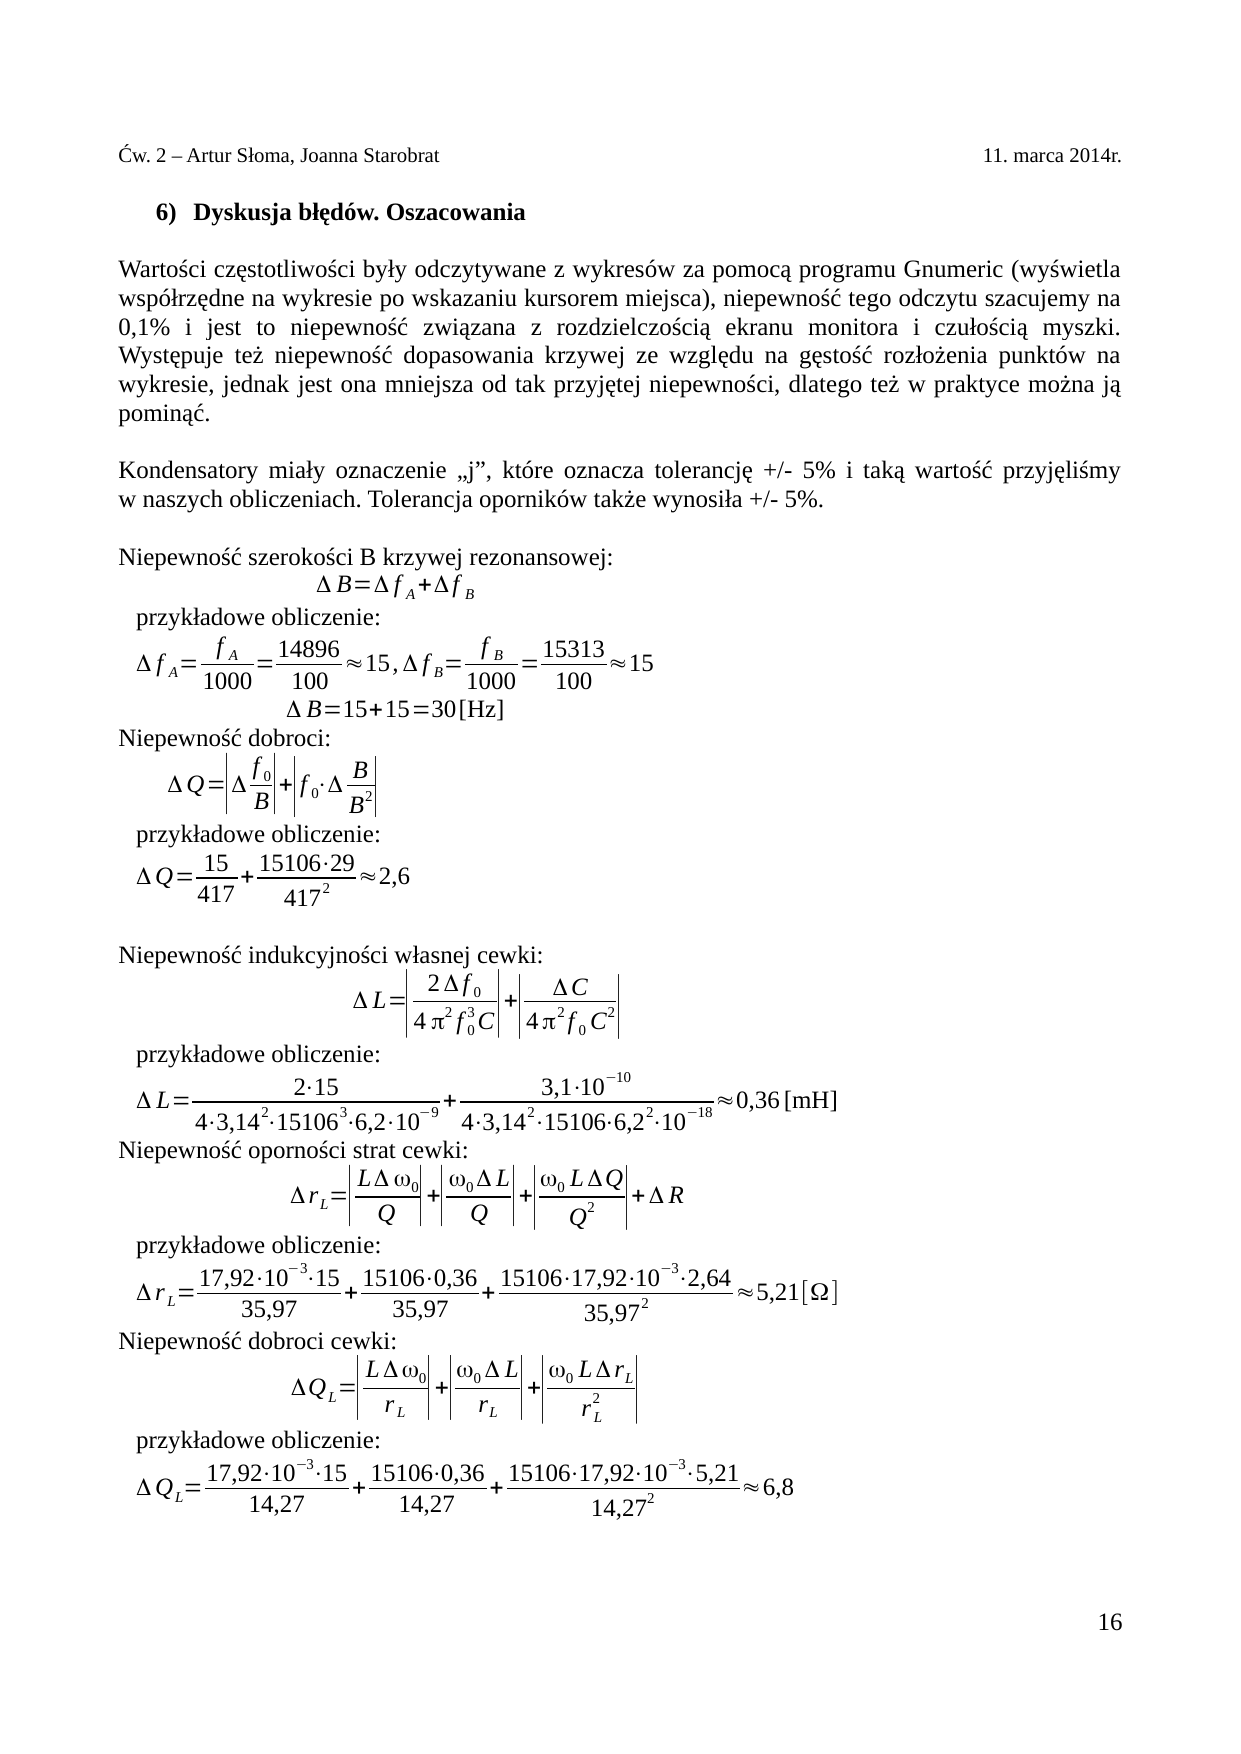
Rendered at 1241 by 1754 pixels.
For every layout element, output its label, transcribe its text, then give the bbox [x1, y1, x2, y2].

text Niepewność oporności strat cewki: [118, 1135, 1122, 1164]
text Niepewność dobroci cewki: [118, 1326, 1122, 1355]
text Niepewność indukcyjności własnej cewki: [118, 940, 1122, 969]
list Dyskusja błędów. Oszacowania [156, 197, 1122, 225]
text Niepewność szerokości B krzywej rezonansowej: [118, 542, 1122, 570]
text Wartości częstotliwości były odczytywane z wykresów za pomocą programu Gnumeric (wyświetla współrzędne na wykresie po wskazaniu kursorem miejsca), niepewność tego odczytu szacujemy na 0,1% i jest to niepewność związana z rozdzielczością ekranu monitora i czułością myszki. Występuje też niepewność dopasowania krzywej ze względu na gęstość rozłożenia punktów na wykresie, jednak jest ona mniejsza od tak przyjętej niepewności, dlatego też w praktyce można ją pominąć. [118, 254, 1122, 427]
text Kondensatory miały oznaczenie „j”, które oznacza tolerancję +/- 5% i taką wartość przyjęliśmy w naszych obliczeniach. Tolerancja oporników także wynosiła +/- 5%. [118, 455, 1122, 513]
text Niepewność dobroci: [118, 723, 1122, 752]
